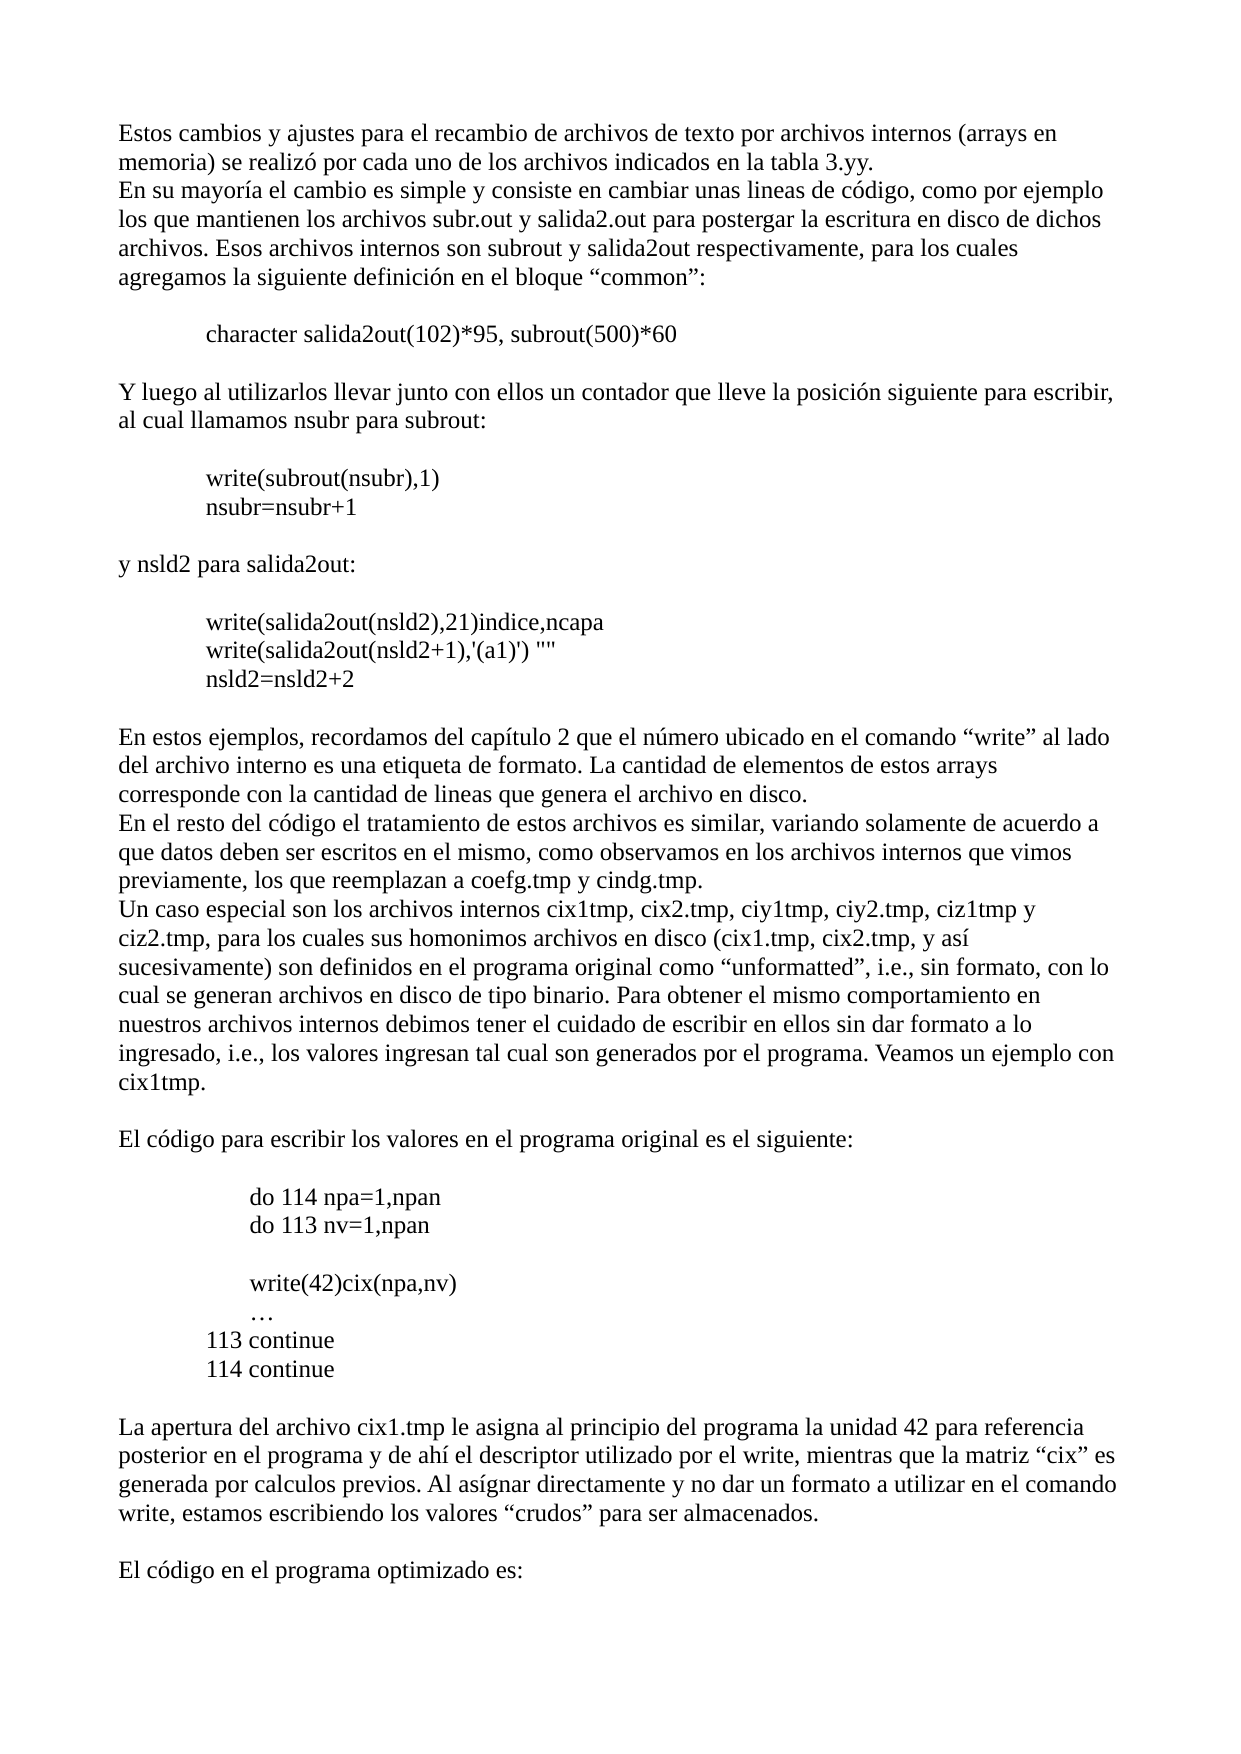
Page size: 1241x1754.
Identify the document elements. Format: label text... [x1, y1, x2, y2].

text 114 continue [206, 1354, 1122, 1383]
text La apertura del archivo cix1.tmp le asigna al principio del programa la unidad 42 para referencia posterior en el programa y de ahí el descriptor utilizado por el write, mientras que la matriz “cix” es generada por calculos previos. Al asígnar directamente y no dar un formato a utilizar en el comando write, estamos escribiendo los valores “crudos” para ser almacenados. [118, 1412, 1122, 1527]
text En su mayoría el cambio es simple y consiste en cambiar unas lineas de código, como por ejemplo los que mantienen los archivos subr.out y salida2.out para postergar la escritura en disco de dichos archivos. Esos archivos internos son subrout y salida2out respectivamente, para los cuales agregamos la siguiente definición en el bloque “common”: [118, 176, 1122, 291]
text do 113 nv=1,npan [206, 1211, 1122, 1239]
text En el resto del código el tratamiento de estos archivos es similar, variando solamente de acuerdo a que datos deben ser escritos en el mismo, como observamos en los archivos internos que vimos previamente, los que reemplazan a coefg.tmp y cindg.tmp. [118, 808, 1122, 894]
text nsld2=nsld2+2 [206, 664, 1122, 693]
text do 114 npa=1,npan [206, 1182, 1122, 1211]
text Un caso especial son los archivos internos cix1tmp, cix2.tmp, ciy1tmp, ciy2.tmp, ciz1tmp y ciz2.tmp, para los cuales sus homonimos archivos en disco (cix1.tmp, cix2.tmp, y así sucesivamente) son definidos en el programa original como “unformatted”, i.e., sin formato, con lo cual se generan archivos en disco de tipo binario. Para obtener el mismo comportamiento en nuestros archivos internos debimos tener el cuidado de escribir en ellos sin dar formato a lo ingresado, i.e., los valores ingresan tal cual son generados por el programa. Veamos un ejemplo con cix1tmp. [118, 894, 1122, 1096]
text write(salida2out(nsld2),21)indice,ncapa [206, 607, 1122, 636]
text write(subrout(nsubr),1) [206, 463, 1122, 492]
text y nsld2 para salida2out: [118, 549, 1122, 578]
text El código para escribir los valores en el programa original es el siguiente: [118, 1124, 1122, 1153]
text write(42)cix(npa,nv) [206, 1268, 1122, 1297]
text character salida2out(102)*95, subrout(500)*60 [206, 319, 1122, 348]
text El código en el programa optimizado es: [118, 1556, 1122, 1584]
text nsubr=nsubr+1 [206, 492, 1122, 521]
text write(salida2out(nsld2+1),'(a1)') "" [206, 636, 1122, 664]
text … [206, 1297, 1122, 1326]
text En estos ejemplos, recordamos del capítulo 2 que el número ubicado en el comando “write” al lado del archivo interno es una etiqueta de formato. La cantidad de elementos de estos arrays corresponde con la cantidad de lineas que genera el archivo en disco. [118, 722, 1122, 808]
text Estos cambios y ajustes para el recambio de archivos de texto por archivos internos (arrays en memoria) se realizó por cada uno de los archivos indicados en la tabla 3.yy. [118, 118, 1122, 176]
text 113 continue [206, 1326, 1122, 1354]
text Y luego al utilizarlos llevar junto con ellos un contador que lleve la posición siguiente para escribir, al cual llamamos nsubr para subrout: [118, 377, 1122, 434]
